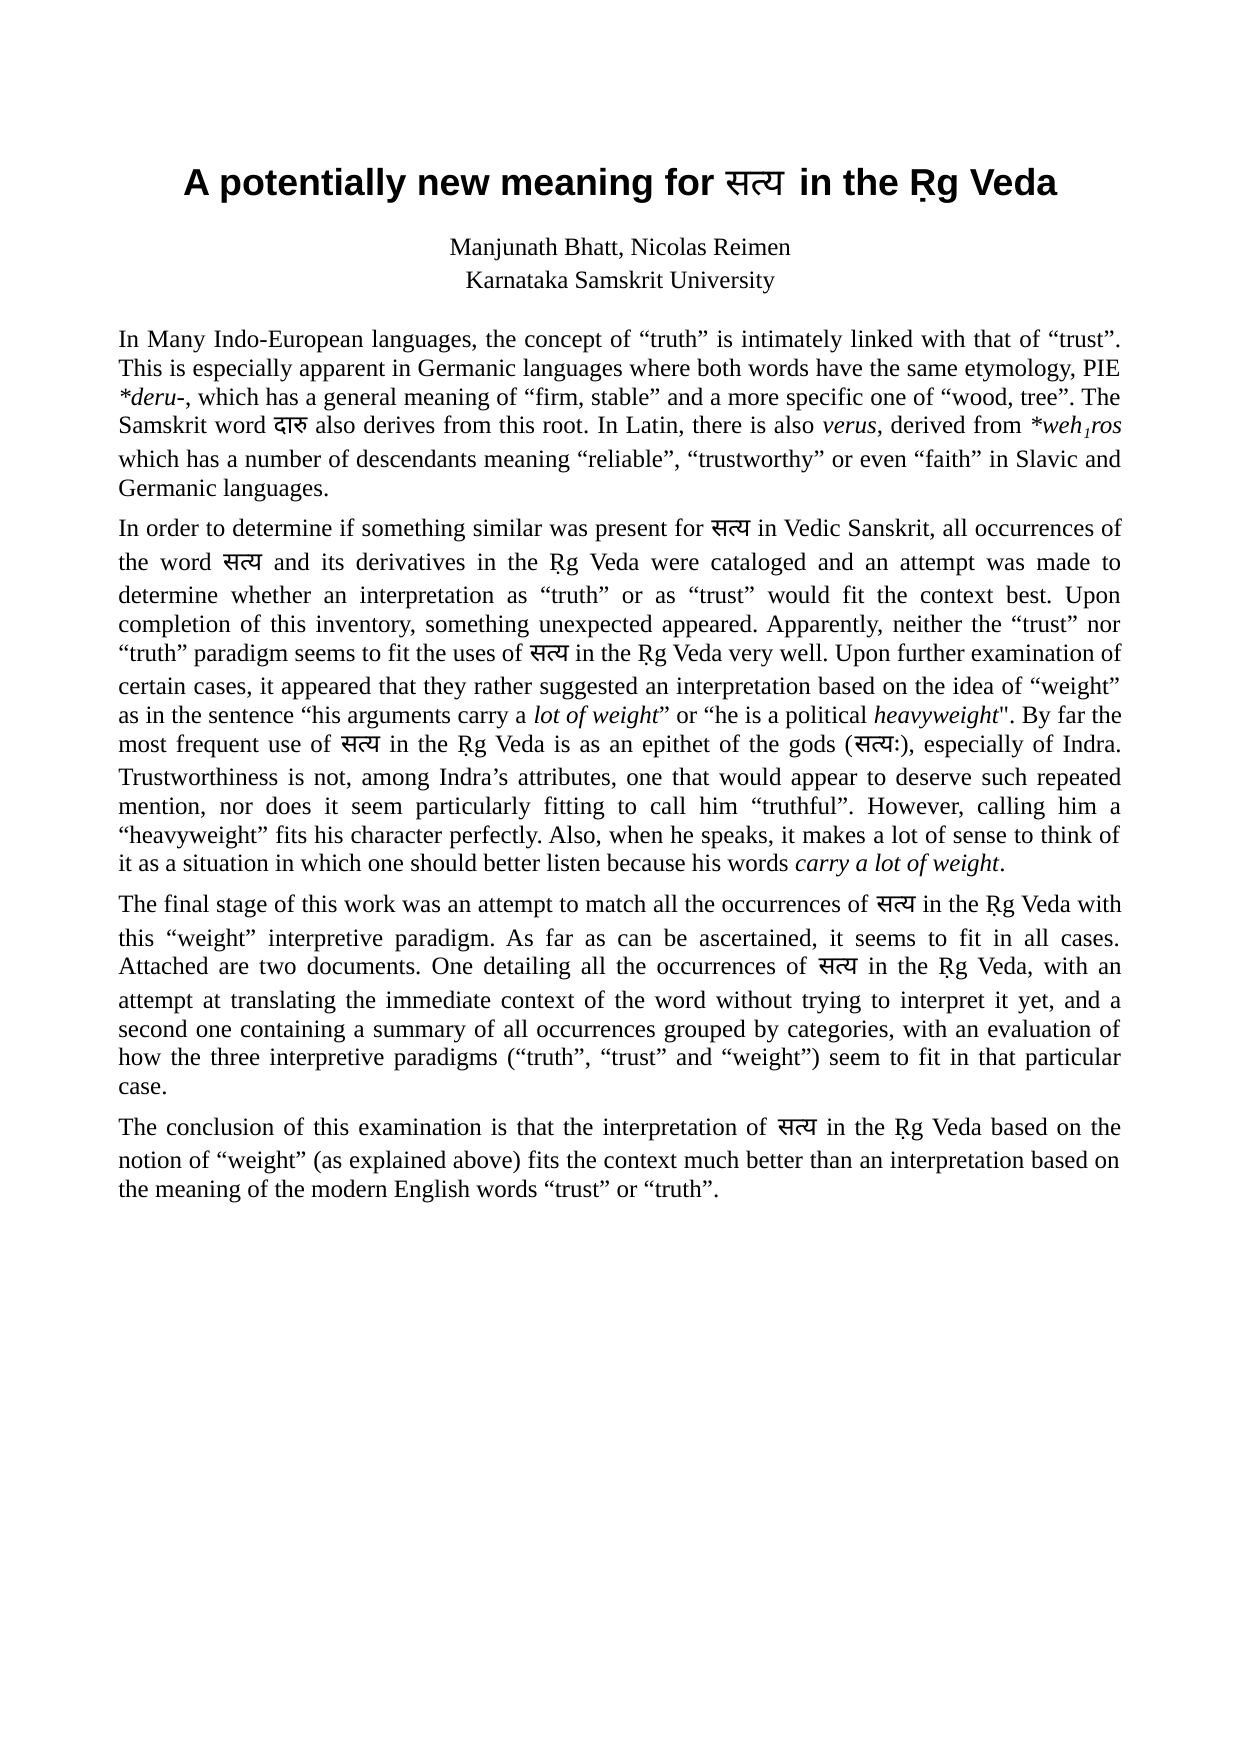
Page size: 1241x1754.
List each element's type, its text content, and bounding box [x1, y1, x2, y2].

text In order to determine if something similar was present for सत्य in Vedic Sanskrit, all occurrences of the word सत्य and its derivatives in the Ṛg Veda were cataloged and an attempt was made to determine whether an interpretation as “truth” or as “trust” would fit the context best. Upon completion of this inventory, something unexpected appeared. Apparently, neither the “trust” nor “truth” paradigm seems to fit the uses of सत्य in the Ṛg Veda very well. Upon further examination of certain cases, it appeared that they rather suggested an interpretation based on the idea of “weight” as in the sentence “his arguments carry a lot of weight” or “he is a political heavyweight". By far the most frequent use of सत्य in the Ṛg Veda is as an epithet of the gods (सत्यः), especially of Indra. Trustworthiness is not, among Indra’s attributes, one that would appear to deserve such repeated mention, nor does it seem particularly fitting to call him “truthful”. However, calling him a “heavyweight” fits his character perfectly. Also, when he speaks, it makes a lot of sense to think of it as a situation in which one should better listen because his words carry a lot of weight. [118, 513, 1122, 877]
text The conclusion of this examination is that the interpretation of सत्य in the Ṛg Veda based on the notion of “weight” (as explained above) fits the context much better than an interpretation based on the meaning of the modern English words “trust” or “truth”. [118, 1112, 1122, 1203]
text Karnataka Samskrit University [118, 265, 1122, 293]
text In Many Indo-European languages, the concept of “truth” is intimately linked with that of “trust”. This is especially apparent in Germanic languages where both words have the same etymology, PIE *deru-, which has a general meaning of “firm, stable” and a more specific one of “wood, tree”. The Samskrit word दारु also derives from this root. In Latin, there is also verus, derived from *weh₁ros which has a number of descendants meaning “reliable”, “trustworthy” or even “faith” in Slavic and Germanic languages. [118, 324, 1122, 501]
text The final stage of this work was an attempt to match all the occurrences of सत्य in the Ṛg Veda with this “weight” interpretive paradigm. As far as can be ascertained, it seems to fit in all cases. Attached are two documents. One detailing all the occurrences of सत्य in the Ṛg Veda, with an attempt at translating the immediate context of the word without trying to interpret it yet, and a second one containing a summary of all occurrences grouped by categories, with an evaluation of how the three interpretive paradigms (“truth”, “trust” and “weight”) seem to fit in that particular case. [118, 889, 1122, 1100]
text Manjunath Bhatt, Nicolas Reimen [118, 232, 1122, 260]
title A potentially new meaning for सत्य in the Ṛg Veda [118, 143, 1122, 219]
